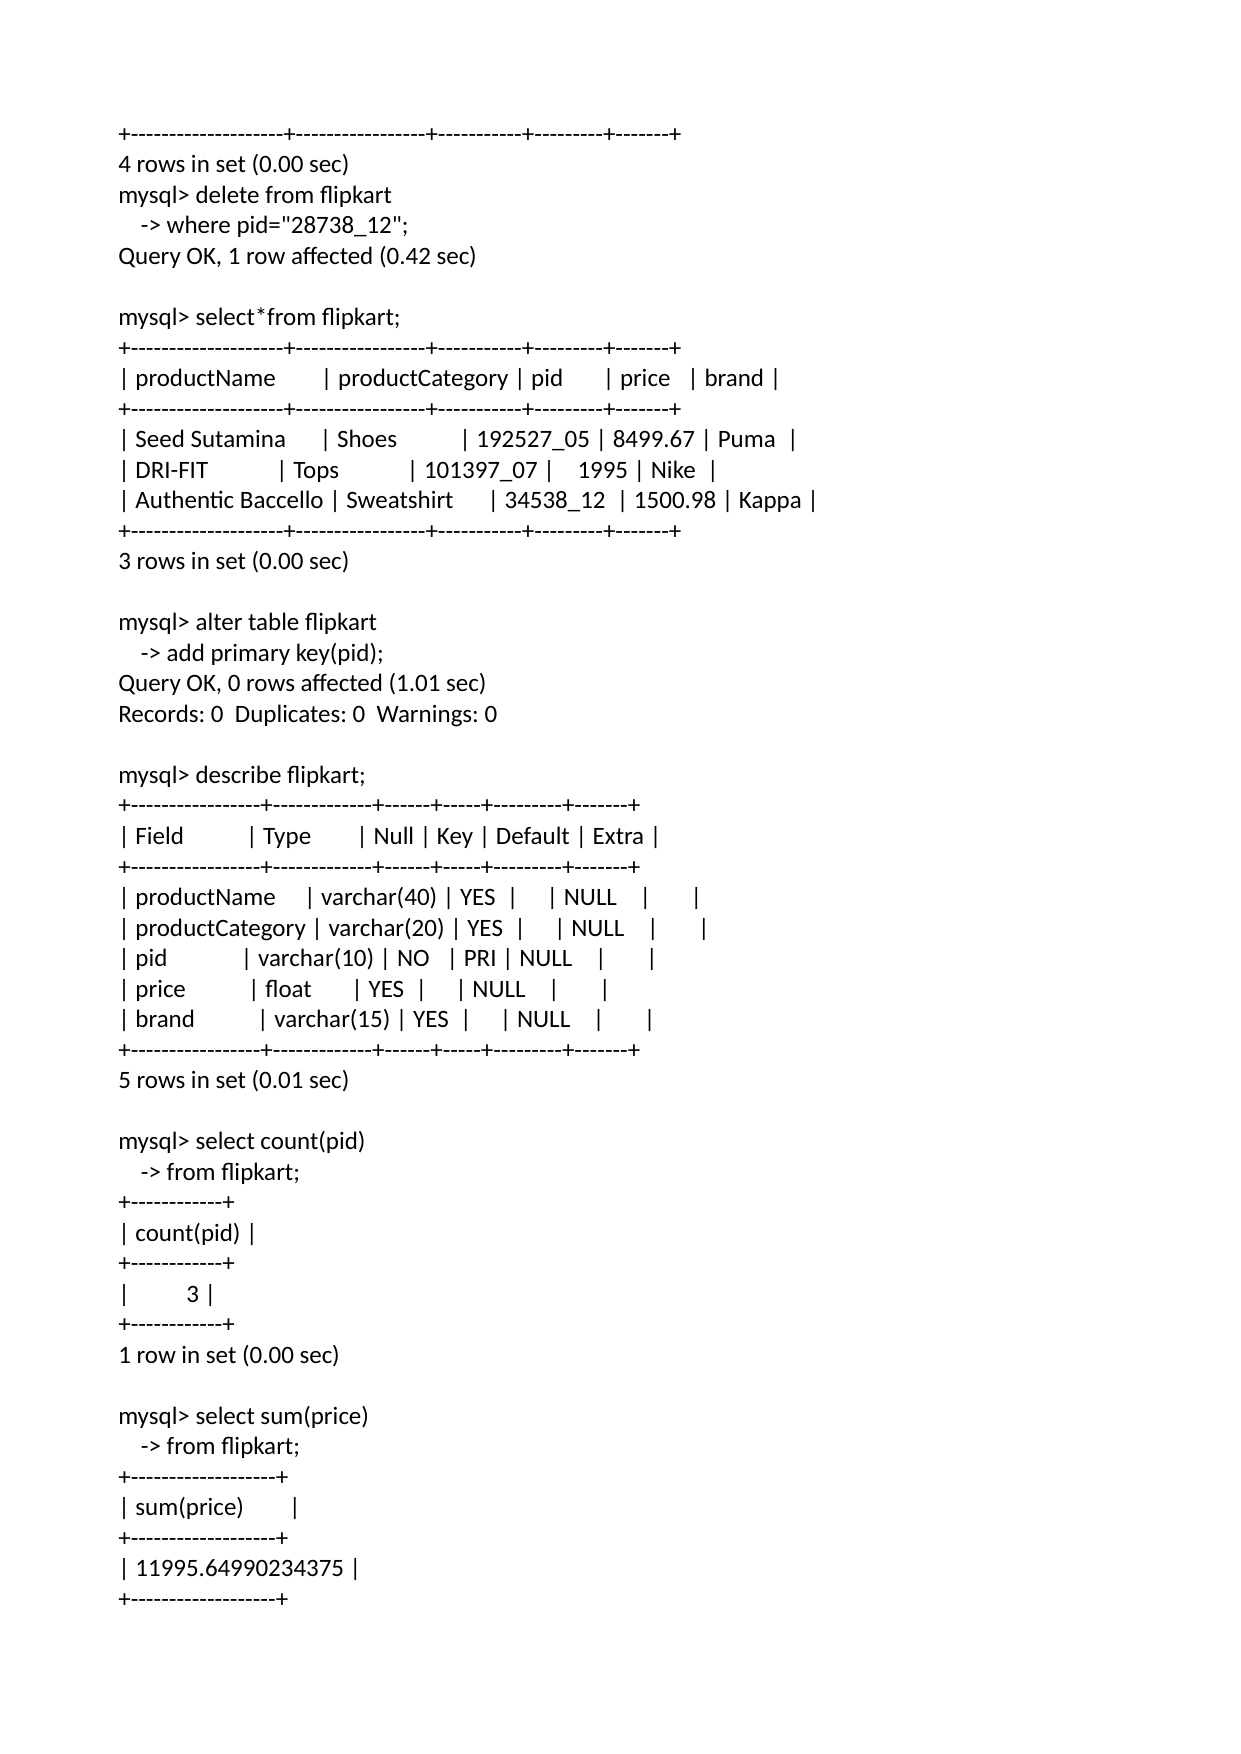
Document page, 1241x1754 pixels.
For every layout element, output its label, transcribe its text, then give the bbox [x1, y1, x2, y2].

text | sum(price) | [118, 1492, 1122, 1522]
text 4 rows in set (0.00 sec) [118, 149, 1122, 179]
text +-------------------+ [118, 1522, 1122, 1553]
text -> from flipkart; [118, 1156, 1122, 1186]
text +--------------------+-----------------+-----------+---------+-------+ [118, 515, 1122, 545]
text +--------------------+-----------------+-----------+---------+-------+ [118, 393, 1122, 423]
text mysql> select sum(price) [118, 1400, 1122, 1431]
text | productCategory | varchar(20) | YES | | NULL | | [118, 912, 1122, 942]
text +-----------------+-------------+------+-----+---------+-------+ [118, 851, 1122, 881]
text -> where pid="28738_12"; [118, 210, 1122, 240]
text mysql> describe flipkart; [118, 759, 1122, 789]
text | price | float | YES | | NULL | | [118, 973, 1122, 1003]
text +------------+ [118, 1308, 1122, 1339]
text | productName | varchar(40) | YES | | NULL | | [118, 881, 1122, 912]
text mysql> alter table flipkart [118, 606, 1122, 637]
text | Seed Sutamina | Shoes | 192527_05 | 8499.67 | Puma | [118, 423, 1122, 454]
text | productName | productCategory | pid | price | brand | [118, 362, 1122, 393]
text +-----------------+-------------+------+-----+---------+-------+ [118, 789, 1122, 820]
text | DRI-FIT | Tops | 101397_07 | 1995 | Nike | [118, 454, 1122, 484]
text -> add primary key(pid); [118, 637, 1122, 667]
text mysql> delete from flipkart [118, 179, 1122, 210]
text +--------------------+-----------------+-----------+---------+-------+ [118, 118, 1122, 149]
text 3 rows in set (0.00 sec) [118, 545, 1122, 576]
text +-------------------+ [118, 1461, 1122, 1492]
text | brand | varchar(15) | YES | | NULL | | [118, 1003, 1122, 1034]
text +-------------------+ [118, 1583, 1122, 1614]
text Query OK, 1 row affected (0.42 sec) [118, 240, 1122, 271]
text | Field | Type | Null | Key | Default | Extra | [118, 820, 1122, 851]
text 1 row in set (0.00 sec) [118, 1339, 1122, 1369]
text Query OK, 0 rows affected (1.01 sec) [118, 667, 1122, 698]
text mysql> select count(pid) [118, 1125, 1122, 1156]
text Records: 0 Duplicates: 0 Warnings: 0 [118, 698, 1122, 728]
text mysql> select*from flipkart; [118, 301, 1122, 332]
text +------------+ [118, 1247, 1122, 1278]
text 5 rows in set (0.01 sec) [118, 1064, 1122, 1095]
text | pid | varchar(10) | NO | PRI | NULL | | [118, 942, 1122, 973]
text +-----------------+-------------+------+-----+---------+-------+ [118, 1034, 1122, 1064]
text -> from flipkart; [118, 1431, 1122, 1461]
text | Authentic Baccello | Sweatshirt | 34538_12 | 1500.98 | Kappa | [118, 484, 1122, 515]
text +--------------------+-----------------+-----------+---------+-------+ [118, 332, 1122, 362]
text +------------+ [118, 1186, 1122, 1217]
text | 3 | [118, 1278, 1122, 1308]
text | count(pid) | [118, 1217, 1122, 1247]
text | 11995.64990234375 | [118, 1553, 1122, 1583]
